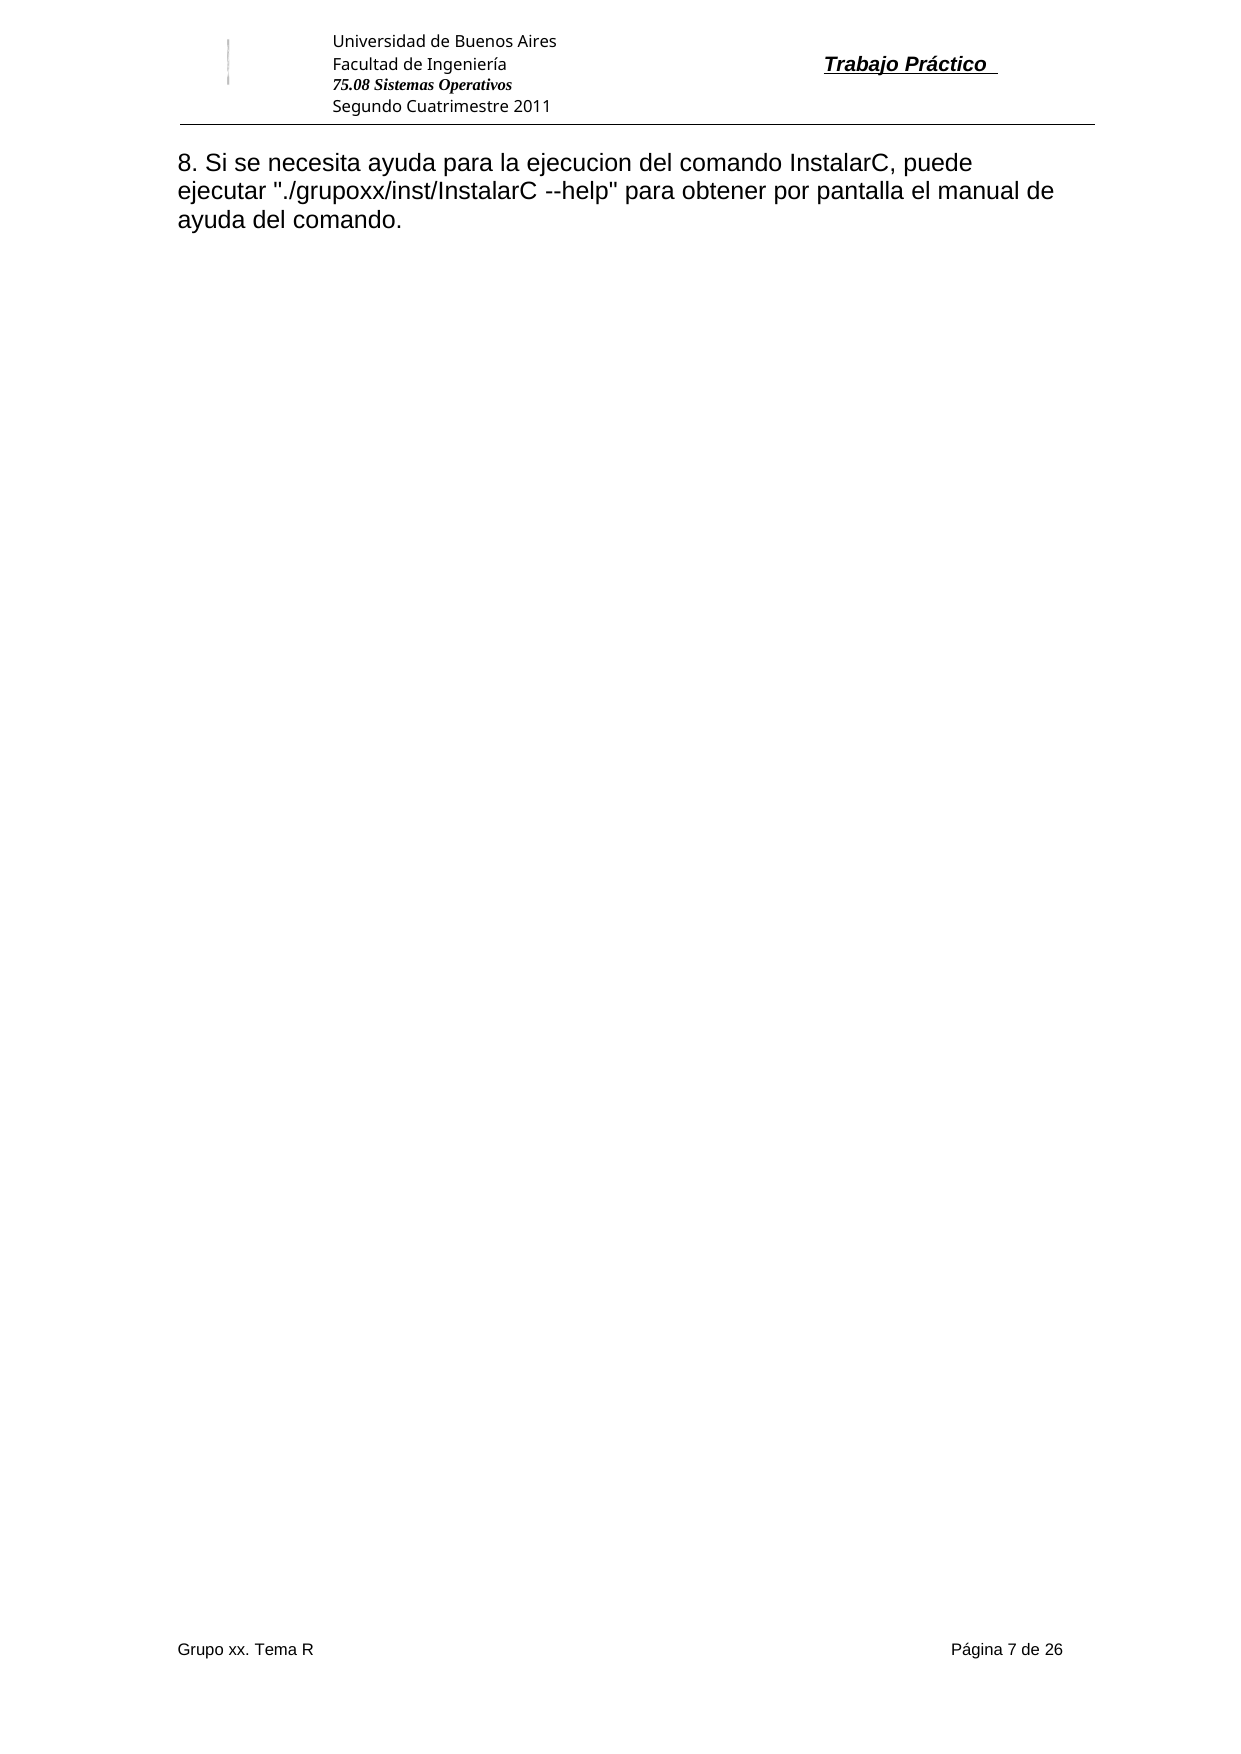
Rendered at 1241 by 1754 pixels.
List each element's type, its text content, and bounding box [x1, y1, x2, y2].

text 8. Si se necesita ayuda para la ejecucion del comando InstalarC, puede ejecutar "./grupoxx/inst/InstalarC --help" para obtener por pantalla el manual de ayuda del comando. [177, 148, 1063, 234]
